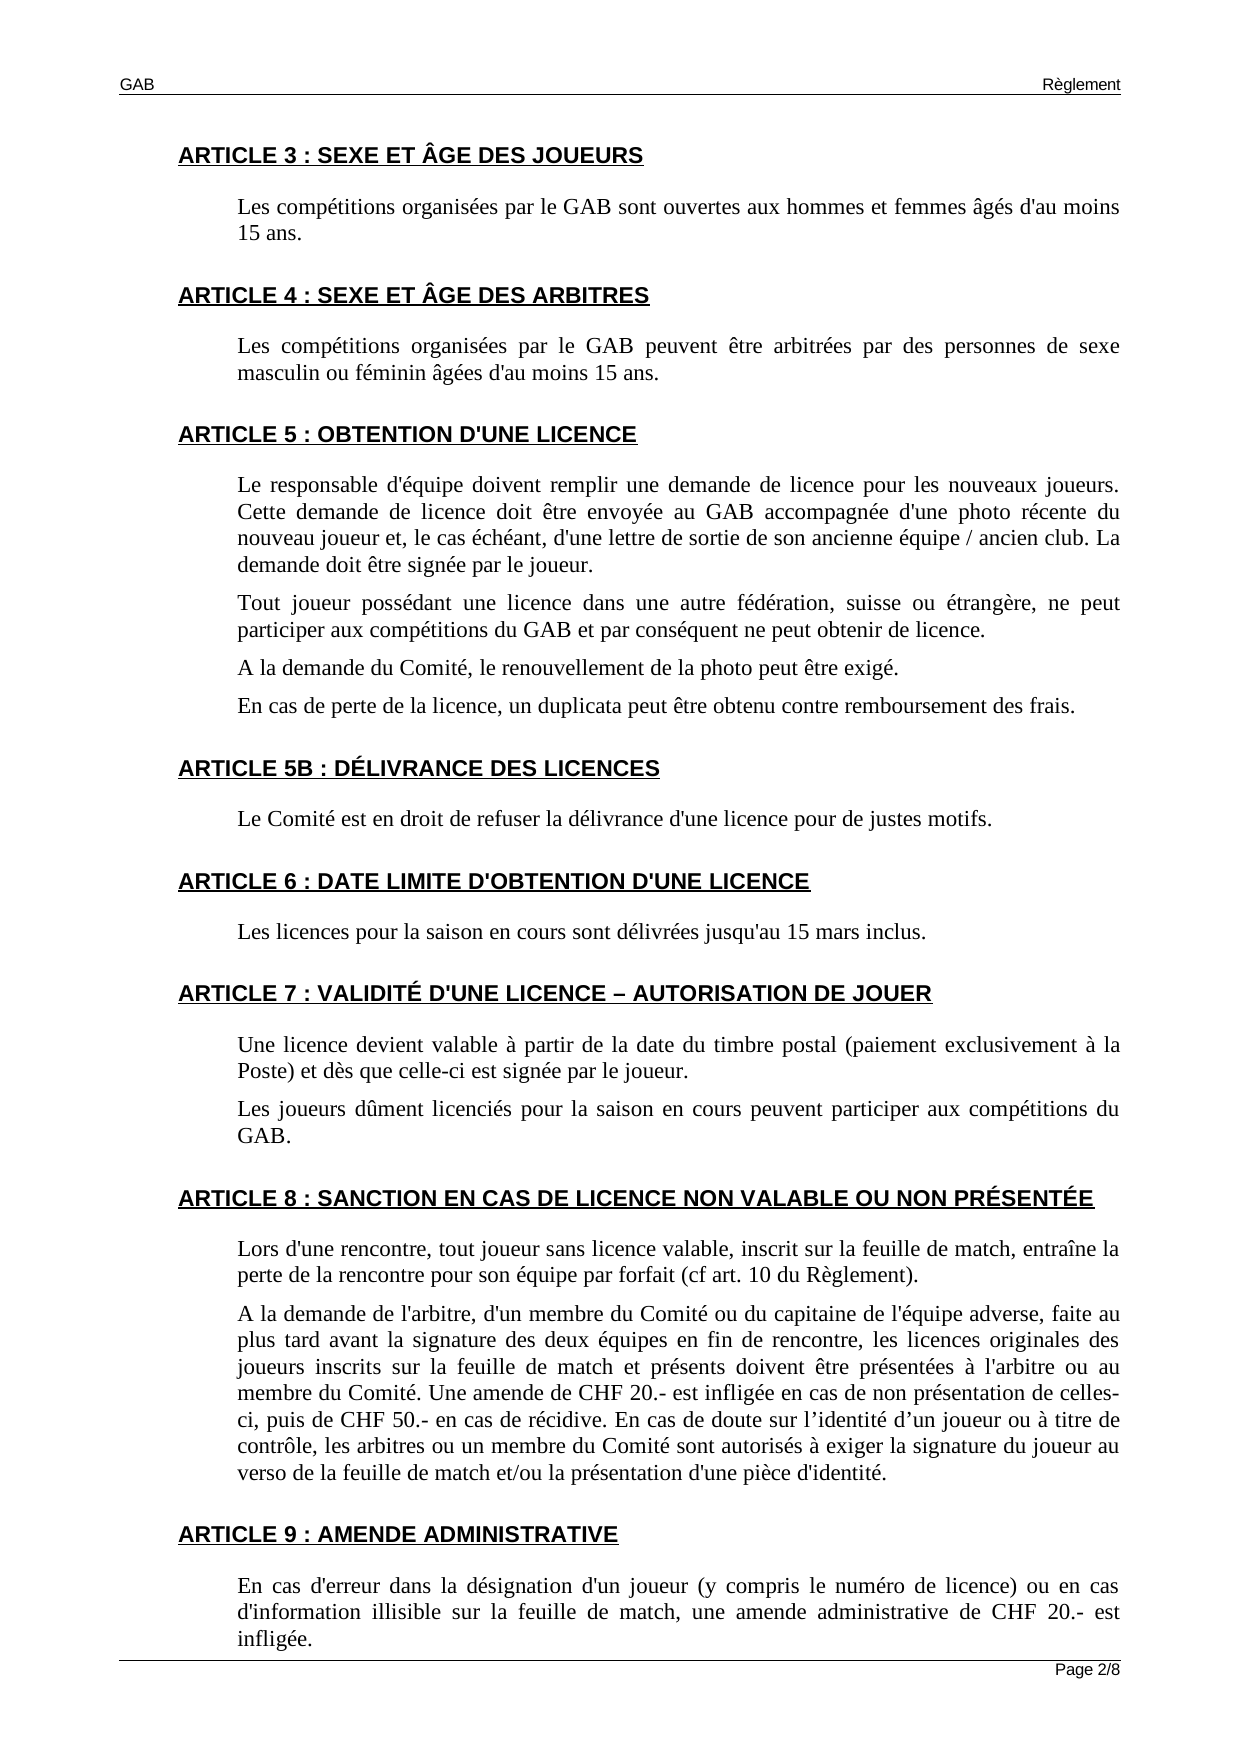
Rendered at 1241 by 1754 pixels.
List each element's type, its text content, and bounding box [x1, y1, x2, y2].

text Les compétitions organisées par le GAB sont ouvertes aux hommes et femmes âgés d'au moins 15 ans. [237, 192, 1121, 246]
text Lors d'une rencontre, tout joueur sans licence valable, inscrit sur la feuille de match, entraîne la perte de la rencontre pour son équipe par forfait (cf art. 10 du Règlement). [237, 1234, 1121, 1288]
subtitle ARTICLE 5B : DÉLIVRANCE DES LICENCES [178, 754, 1121, 781]
subtitle ARTICLE 9 : AMENDE ADMINISTRATIVE [178, 1521, 1121, 1548]
text Les licences pour la saison en cours sont délivrées jusqu'au 15 mars inclus. [237, 918, 1121, 944]
text Une licence devient valable à partir de la date du timbre postal (paiement exclusivement à la Poste) et dès que celle-ci est signée par le joueur. [237, 1030, 1121, 1083]
subtitle ARTICLE 4 : SEXE ET ÂGE DES ARBITRES [178, 281, 1121, 308]
text Tout joueur possédant une licence dans une autre fédération, suisse ou étrangère, ne peut participer aux compétitions du GAB et par conséquent ne peut obtenir de licence. [237, 589, 1121, 642]
text En cas d'erreur dans la désignation d'un joueur (y compris le numéro de licence) ou en cas d'information illisible sur la feuille de match, une amende administrative de CHF 20.- est infligée. [237, 1572, 1121, 1651]
text En cas de perte de la licence, un duplicata peut être obtenu contre remboursement des frais. [237, 692, 1121, 719]
text Le Comité est en droit de refuser la délivrance d'une licence pour de justes motifs. [237, 805, 1121, 832]
text A la demande du Comité, le renouvellement de la photo peut être exigé. [237, 654, 1121, 681]
text A la demande de l'arbitre, d'un membre du Comité ou du capitaine de l'équipe adverse, faite au plus tard avant la signature des deux équipes en fin de rencontre, les licences originales des joueurs inscrits sur la feuille de match et présents doivent être présentées à l'arbitre ou au membre du Comité. Une amende de CHF 20.- est infligée en cas de non présentation de celles-ci, puis de CHF 50.- en cas de récidive. En cas de doute sur l’identité d’un joueur ou à titre de contrôle, les arbitres ou un membre du Comité sont autorisés à exiger la signature du joueur au verso de la feuille de match et/ou la présentation d'une pièce d'identité. [237, 1299, 1121, 1485]
text Le responsable d'équipe doivent remplir une demande de licence pour les nouveaux joueurs. Cette demande de licence doit être envoyée au GAB accompagnée d'une photo récente du nouveau joueur et, le cas échéant, d'une lettre de sortie de son ancienne équipe / ancien club. La demande doit être signée par le joueur. [237, 471, 1121, 577]
subtitle ARTICLE 6 : DATE LIMITE D'OBTENTION D'UNE LICENCE [178, 867, 1121, 894]
subtitle ARTICLE 7 : VALIDITÉ D'UNE LICENCE – AUTORISATION DE JOUER [178, 980, 1121, 1007]
subtitle ARTICLE 8 : SANCTION EN CAS DE LICENCE NON VALABLE OU NON PRÉSENTÉE [178, 1184, 1121, 1211]
text Les compétitions organisées par le GAB peuvent être arbitrées par des personnes de sexe masculin ou féminin âgées d'au moins 15 ans. [237, 332, 1121, 385]
text Les joueurs dûment licenciés pour la saison en cours peuvent participer aux compétitions du GAB. [237, 1095, 1121, 1148]
subtitle ARTICLE 3 : SEXE ET ÂGE DES JOUEURS [178, 142, 1121, 169]
subtitle ARTICLE 5 : OBTENTION D'UNE LICENCE [178, 420, 1121, 447]
